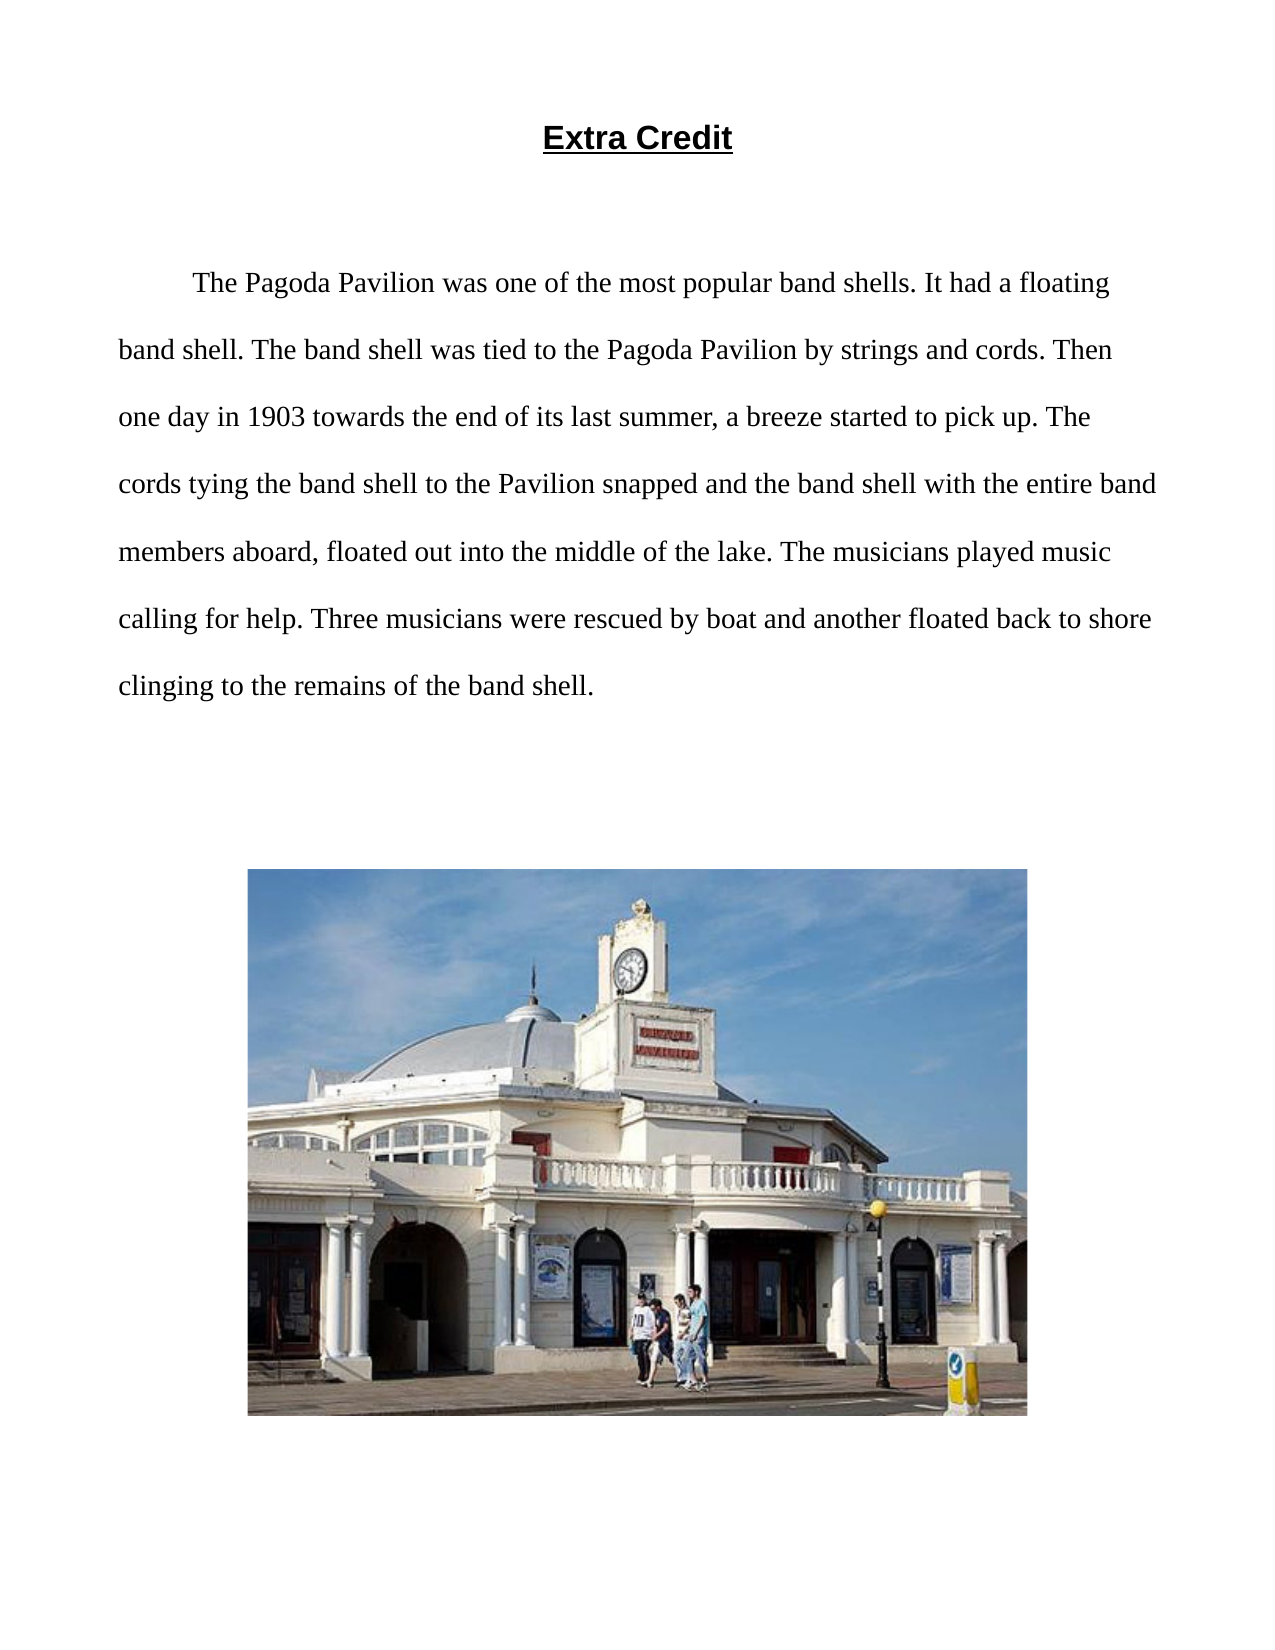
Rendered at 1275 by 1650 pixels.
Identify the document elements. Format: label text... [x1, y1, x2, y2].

picture [247, 869, 1028, 1416]
subtitle Extra Credit [118, 118, 1157, 157]
text The Pagoda Pavilion was one of the most popular band shells. It had a floating band shell. The band shell was tied to the Pagoda Pavilion by strings and cords. Then one day in 1903 towards the end of its last summer, a breeze started to pick up. The cords tying the band shell to the Pavilion snapped and the band shell with the entire band members aboard, floated out into the middle of the lake. The musicians played music calling for help. Three musicians were rescued by boat and another floated back to shore clinging to the remains of the band shell. [118, 265, 1157, 768]
